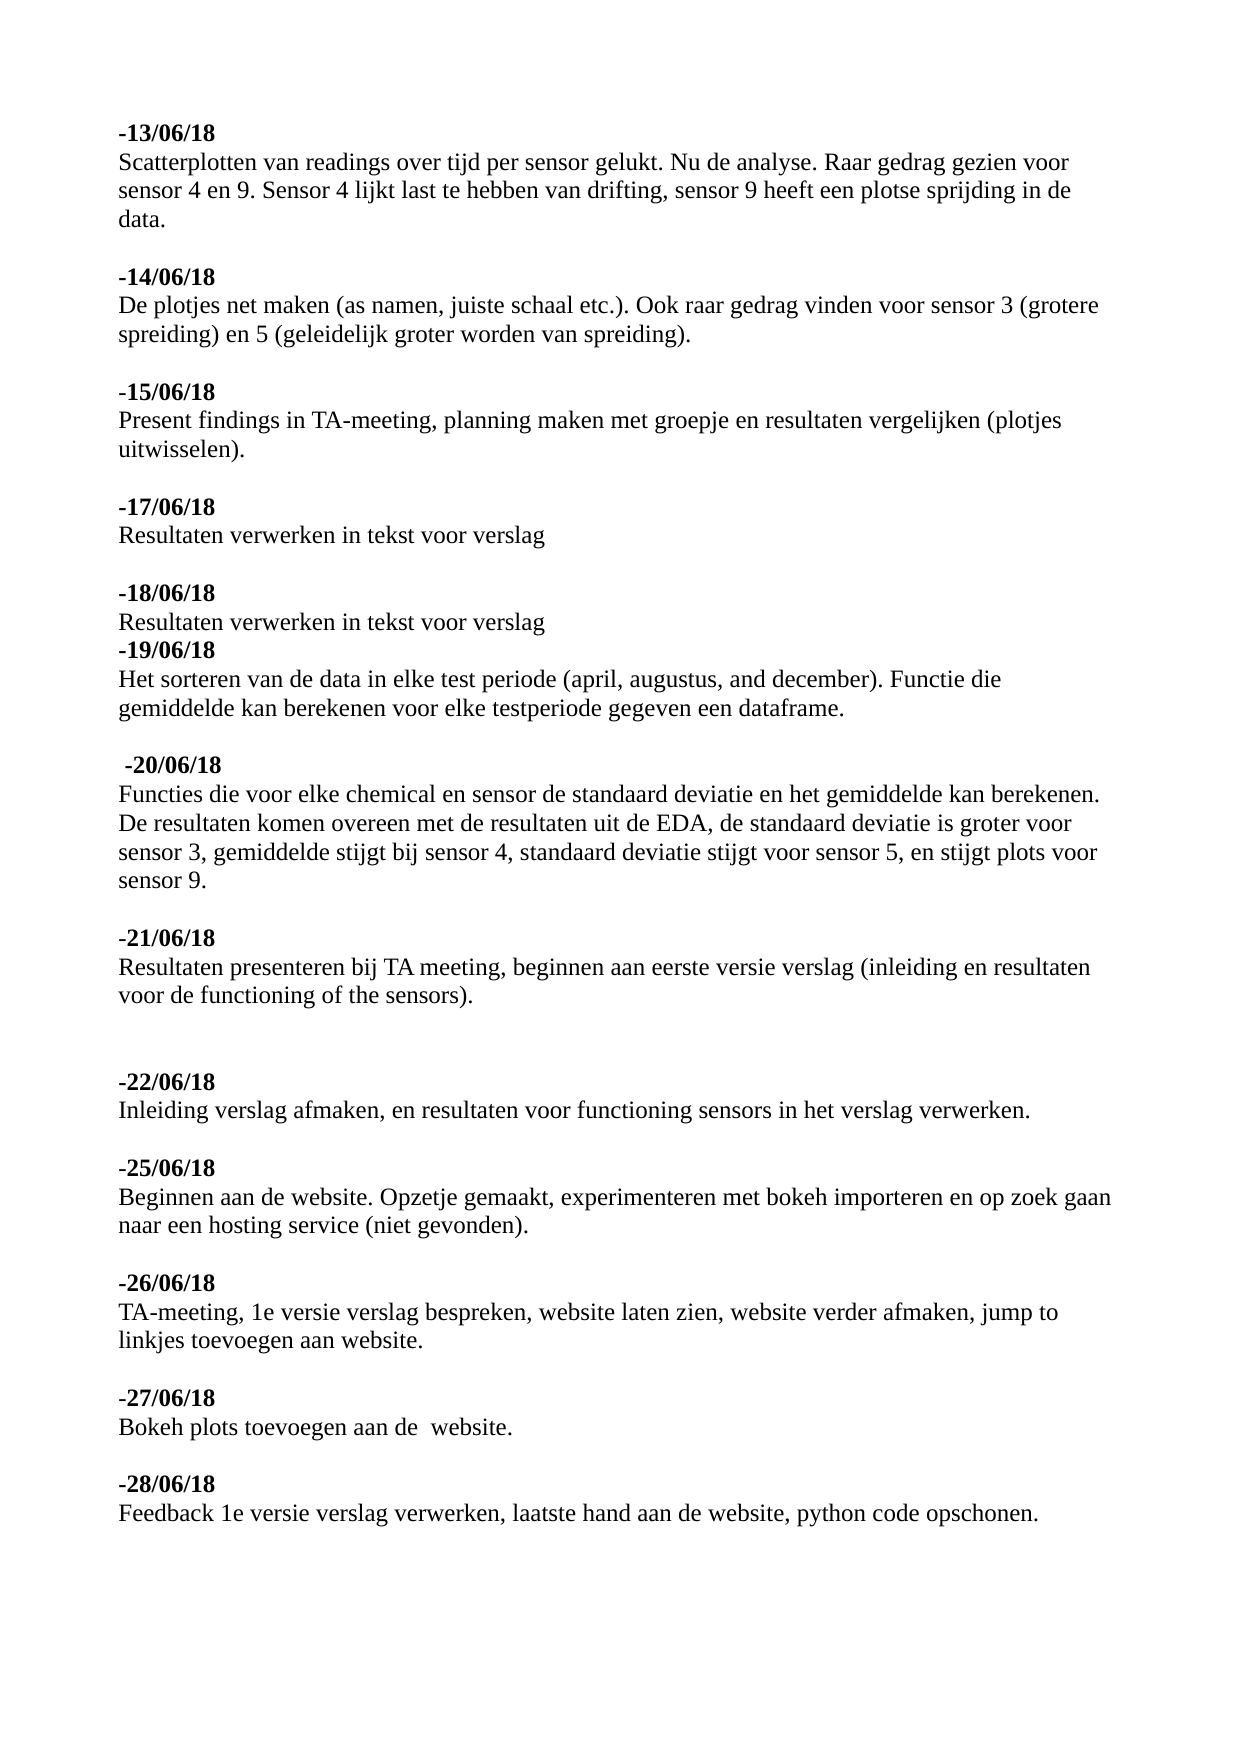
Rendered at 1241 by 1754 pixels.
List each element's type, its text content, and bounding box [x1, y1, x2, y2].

text -19/06/18 [118, 636, 1122, 664]
text -14/06/18 [118, 262, 1122, 291]
text -15/06/18 [118, 377, 1122, 406]
text Resultaten verwerken in tekst voor verslag [118, 521, 1122, 549]
text -21/06/18 [118, 923, 1122, 952]
text Bokeh plots toevoegen aan de website. [118, 1412, 1122, 1441]
text -27/06/18 [118, 1383, 1122, 1412]
text -20/06/18 [118, 751, 1122, 779]
text TA-meeting, 1e versie verslag bespreken, website laten zien, website verder afmaken, jump to linkjes toevoegen aan website. [118, 1297, 1122, 1354]
text -18/06/18 [118, 578, 1122, 607]
text Inleiding verslag afmaken, en resultaten voor functioning sensors in het verslag verwerken. [118, 1096, 1122, 1124]
text -26/06/18 [118, 1268, 1122, 1297]
text -22/06/18 [118, 1067, 1122, 1096]
text De plotjes net maken (as namen, juiste schaal etc.). Ook raar gedrag vinden voor sensor 3 (grotere spreiding) en 5 (geleidelijk groter worden van spreiding). [118, 291, 1122, 348]
text -25/06/18 [118, 1153, 1122, 1182]
text -28/06/18 [118, 1469, 1122, 1498]
text -13/06/18 [118, 118, 1122, 147]
text Beginnen aan de website. Opzetje gemaakt, experimenteren met bokeh importeren en op zoek gaan naar een hosting service (niet gevonden). [118, 1182, 1122, 1239]
text Functies die voor elke chemical en sensor de standaard deviatie en het gemiddelde kan berekenen. De resultaten komen overeen met de resultaten uit de EDA, de standaard deviatie is groter voor sensor 3, gemiddelde stijgt bij sensor 4, standaard deviatie stijgt voor sensor 5, en stijgt plots voor sensor 9. [118, 779, 1122, 894]
text -17/06/18 [118, 492, 1122, 521]
text Resultaten presenteren bij TA meeting, beginnen aan eerste versie verslag (inleiding en resultaten voor de functioning of the sensors). [118, 952, 1122, 1009]
text Het sorteren van de data in elke test periode (april, augustus, and december). Functie die gemiddelde kan berekenen voor elke testperiode gegeven een dataframe. [118, 664, 1122, 722]
text Present findings in TA-meeting, planning maken met groepje en resultaten vergelijken (plotjes uitwisselen). [118, 406, 1122, 463]
text Scatterplotten van readings over tijd per sensor gelukt. Nu de analyse. Raar gedrag gezien voor sensor 4 en 9. Sensor 4 lijkt last te hebben van drifting, sensor 9 heeft een plotse sprijding in de data. [118, 147, 1122, 233]
text Feedback 1e versie verslag verwerken, laatste hand aan de website, python code opschonen. [118, 1498, 1122, 1527]
text Resultaten verwerken in tekst voor verslag [118, 607, 1122, 636]
